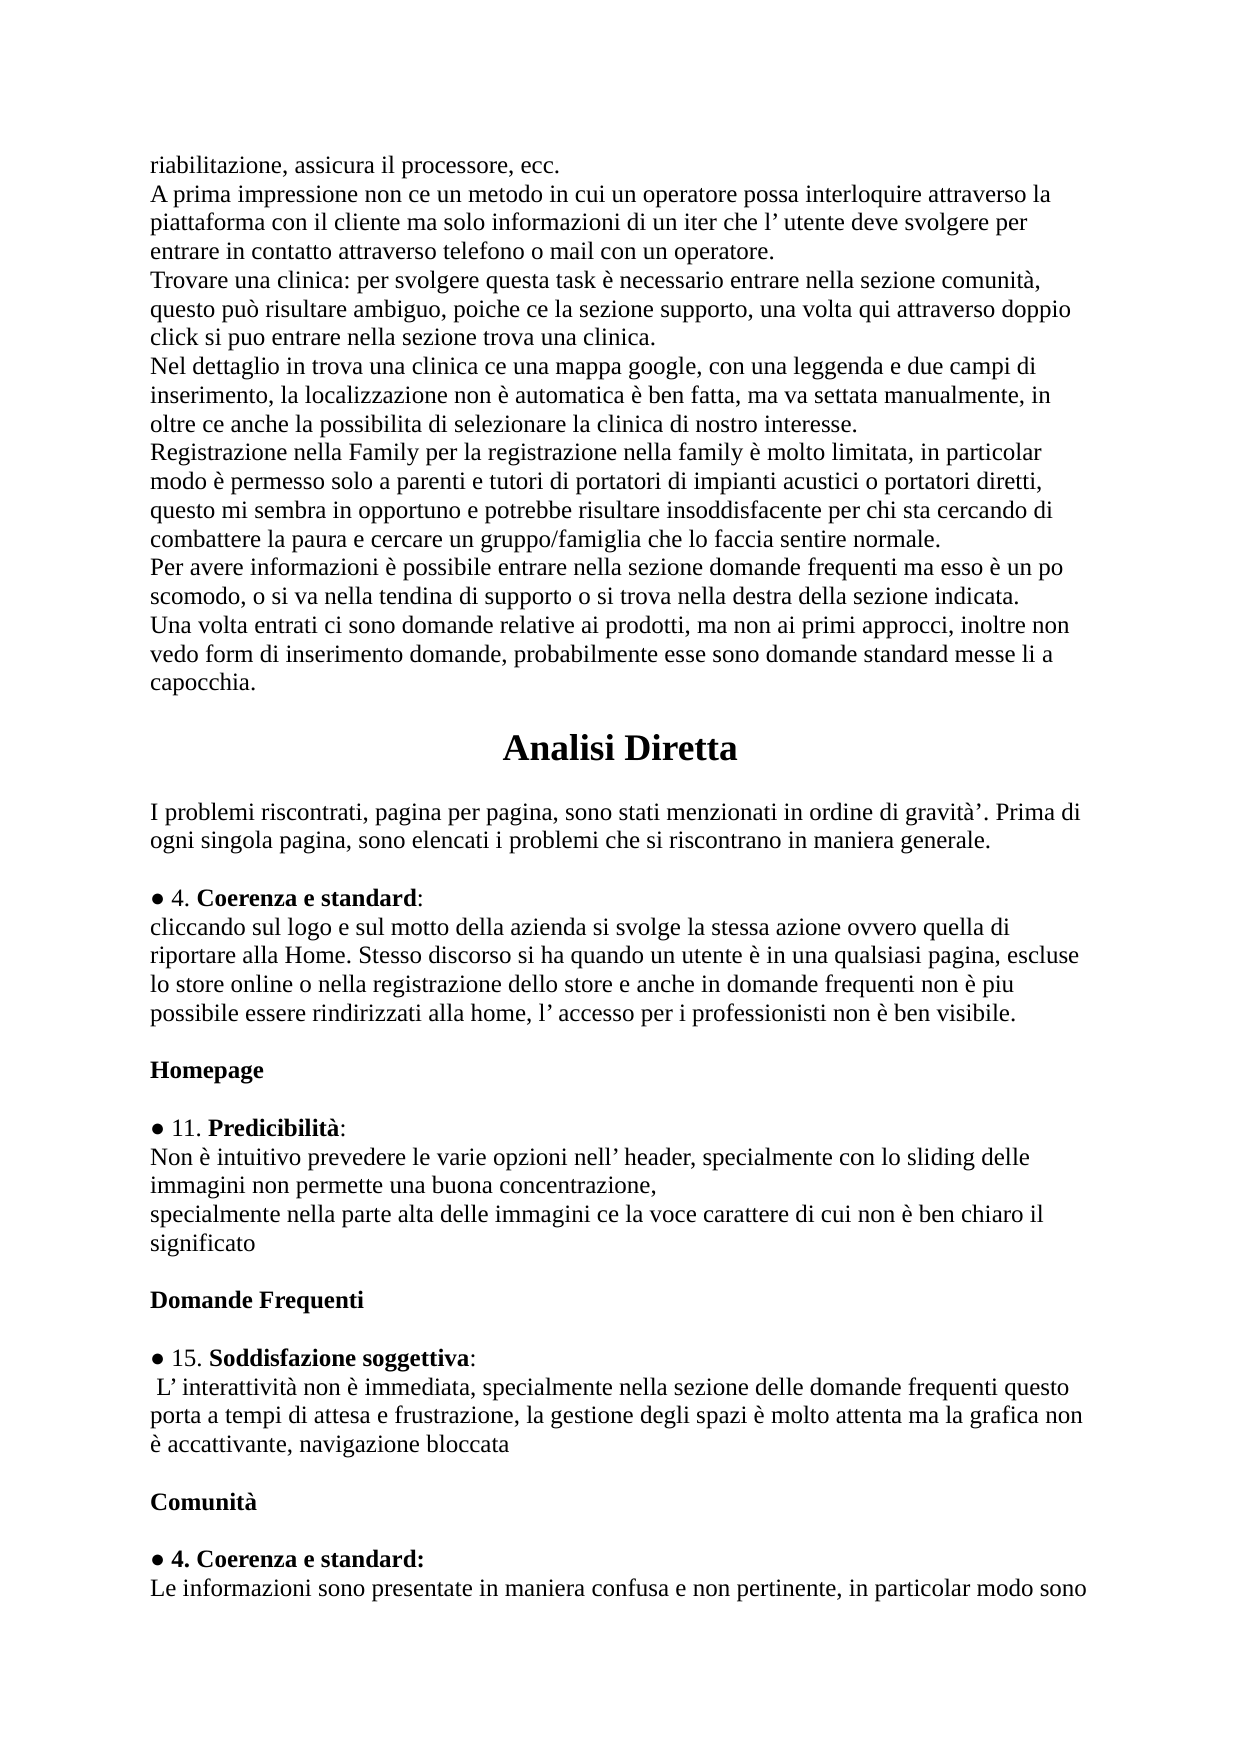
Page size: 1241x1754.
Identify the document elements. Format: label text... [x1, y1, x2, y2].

text Le informazioni sono presentate in maniera confusa e non pertinente, in particolar modo sono [150, 1573, 1090, 1602]
text specialmente nella parte alta delle immagini ce la voce carattere di cui non è ben chiaro il significato [150, 1199, 1090, 1257]
text Registrazione nella Family per la registrazione nella family è molto limitata, in particolar modo è permesso solo a parenti e tutori di portatori di impianti acustici o portatori diretti, questo mi sembra in opportuno e potrebbe risultare insoddisfacente per chi sta cercando di combattere la paura e cercare un gruppo/famiglia che lo faccia sentire normale. [150, 437, 1090, 552]
text Trovare una clinica: per svolgere questa task è necessario entrare nella sezione comunità, questo può risultare ambiguo, poiche ce la sezione supporto, una volta qui attraverso doppio click si puo entrare nella sezione trova una clinica. [150, 265, 1090, 351]
text ● 4. Coerenza e standard: [150, 1544, 1090, 1573]
text cliccando sul logo e sul motto della azienda si svolge la stessa azione ovvero quella di riportare alla Home. Stesso discorso si ha quando un utente è in una qualsiasi pagina, escluse lo store online o nella registrazione dello store e anche in domande frequenti non è piu possibile essere rindirizzati alla home, l’ accesso per i professionisti non è ben visibile. [150, 912, 1090, 1027]
text I problemi riscontrati, pagina per pagina, sono stati menzionati in ordine di gravità’. Prima di ogni singola pagina, sono elencati i problemi che si riscontrano in maniera generale. [150, 797, 1090, 854]
text Homepage [150, 1056, 1090, 1084]
text Non è intuitivo prevedere le varie opzioni nell’ header, specialmente con lo sliding delle immagini non permette una buona concentrazione, [150, 1142, 1090, 1199]
text L’ interattività non è immediata, specialmente nella sezione delle domande frequenti questo porta a tempi di attesa e frustrazione, la gestione degli spazi è molto attenta ma la grafica non è accattivante, navigazione bloccata [150, 1372, 1090, 1458]
text Nel dettaglio in trova una clinica ce una mappa google, con una leggenda e due campi di inserimento, la localizzazione non è automatica è ben fatta, ma va settata manualmente, in oltre ce anche la possibilita di selezionare la clinica di nostro interesse. [150, 351, 1090, 437]
text Una volta entrati ci sono domande relative ai prodotti, ma non ai primi approcci, inoltre non vedo form di inserimento domande, probabilmente esse sono domande standard messe li a capocchia. [150, 610, 1090, 696]
text A prima impressione non ce un metodo in cui un operatore possa interloquire attraverso la piattaforma con il cliente ma solo informazioni di un iter che l’ utente deve svolgere per entrare in contatto attraverso telefono o mail con un operatore. [150, 179, 1090, 265]
text ● 15. Soddisfazione soggettiva: [150, 1343, 1090, 1372]
text Comunità [150, 1487, 1090, 1516]
text Per avere informazioni è possibile entrare nella sezione domande frequenti ma esso è un po scomodo, o si va nella tendina di supporto o si trova nella destra della sezione indicata. [150, 552, 1090, 610]
text Domande Frequenti [150, 1286, 1090, 1314]
text Analisi Diretta [150, 725, 1090, 768]
text ● 11. Predicibilità​: [150, 1113, 1090, 1142]
text ● 4. Coerenza e standard​: [150, 883, 1090, 912]
text riabilitazione, assicura il processore, ecc. [150, 150, 1090, 179]
